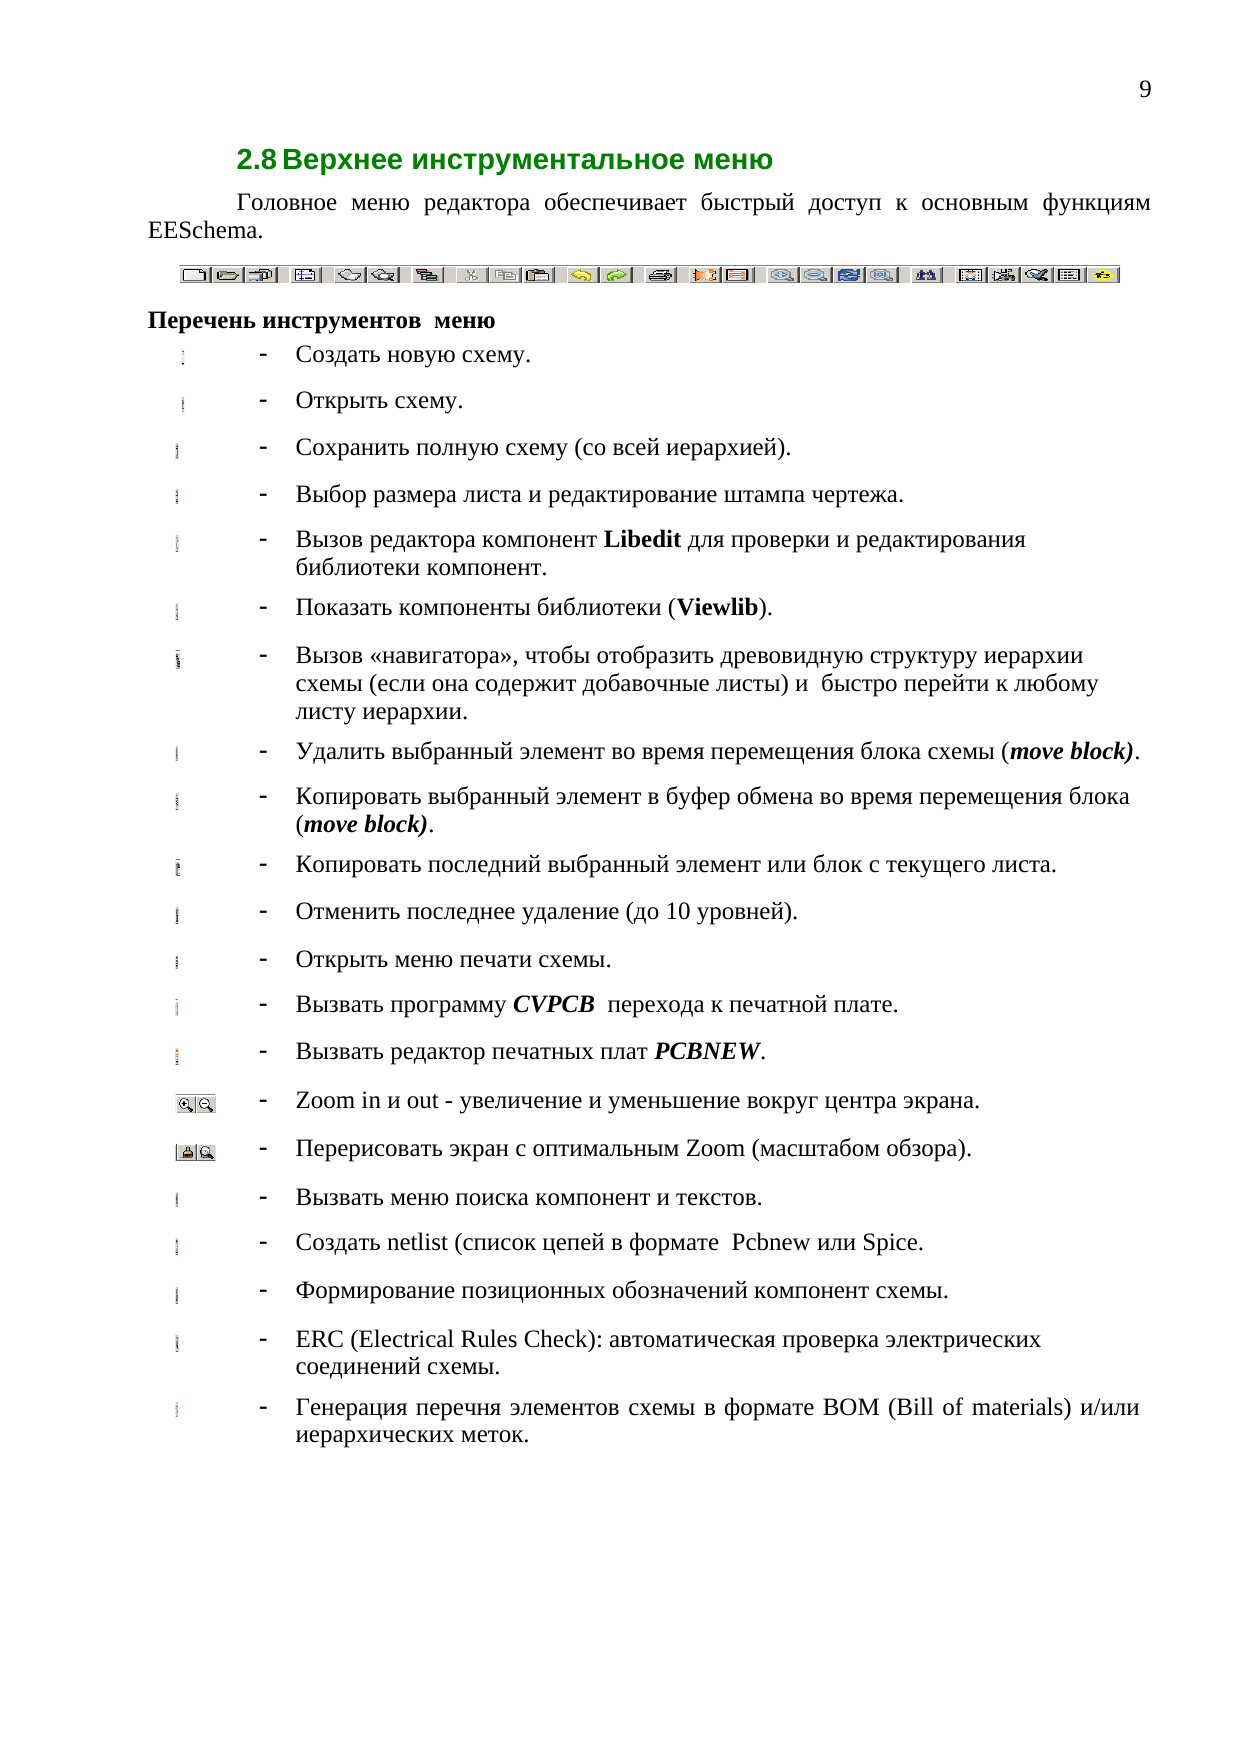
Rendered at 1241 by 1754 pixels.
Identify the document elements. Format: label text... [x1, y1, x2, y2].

table_cell [148, 731, 248, 776]
table_cell [148, 984, 248, 1031]
table_cell Открыть схему. [248, 380, 1152, 427]
picture [175, 1333, 179, 1352]
table_cell [148, 587, 248, 635]
table_cell [148, 427, 248, 473]
table_cell Вызвать программу CVPCB перехода к печатной плате. [248, 984, 1152, 1031]
picture [175, 442, 179, 459]
table_cell [148, 519, 248, 587]
table_cell Показать компоненты библиотеки (Viewlib). [248, 587, 1152, 635]
table_cell Генерация перечня элементов схемы в формате BOM (Bill of materials) и/или иерархических меток. [248, 1386, 1152, 1454]
table_header Создать новую схему. [248, 334, 1152, 380]
table_cell Удалить выбранный элемент во время перемещения блока схемы (move block). [248, 731, 1152, 776]
picture [175, 1094, 216, 1113]
table_cell [148, 474, 248, 519]
table_header [148, 334, 248, 380]
table_cell [148, 635, 248, 731]
table_cell [148, 776, 248, 844]
table_cell Zoom in и out - увеличение и уменьшение вокруг центра экрана. [248, 1080, 1152, 1128]
table_cell [148, 939, 248, 984]
picture [175, 650, 180, 669]
table_cell [148, 844, 248, 891]
picture [175, 534, 179, 552]
table_cell [148, 1319, 248, 1386]
table_cell Копировать выбранный элемент в буфер обмена во время перемещения блока (move block). [248, 776, 1152, 844]
text Головное меню редактора обеспечивает быстрый доступ к основным функциям EESchema. [148, 188, 1152, 244]
table_cell Создать netlist (список цепей в формате Pcbnew или Spice. [248, 1222, 1152, 1270]
picture [181, 395, 185, 412]
table_cell [148, 1386, 248, 1454]
table_cell [148, 891, 248, 939]
table_cell Выбор размера листа и редактирование штампа чертежа. [248, 474, 1152, 519]
picture [175, 906, 179, 924]
table_cell ERC (Electrical Rules Check): автоматическая проверка электрических соединений схемы. [248, 1319, 1152, 1386]
table_cell Вызвать редактор печатных плат PCBNEW. [248, 1031, 1152, 1079]
picture [175, 1046, 179, 1065]
table_cell Отменить последнее удаление (до 10 уровней). [248, 891, 1152, 939]
table_cell Открыть меню печати схемы. [248, 939, 1152, 984]
picture [175, 859, 180, 876]
table_cell Формирование позиционных обозначений компонент схемы. [248, 1270, 1152, 1318]
picture [181, 348, 185, 365]
table_cell [148, 1031, 248, 1079]
subtitle Верхнее инструментальное меню [236, 143, 1152, 176]
table_cell [148, 1176, 248, 1222]
table_cell [148, 1080, 248, 1128]
picture [175, 1143, 216, 1161]
table_cell Перерисовать экран с оптимальным Zoom (масштабом обзора). [248, 1128, 1152, 1176]
table_cell [148, 380, 248, 427]
picture [175, 791, 179, 810]
table_cell Копировать последний выбранный элемент или блок с текущего листа. [248, 844, 1152, 891]
table_cell Вызов редактора компонент Libedit для проверки и редактирования библиотеки компонент. [248, 519, 1152, 587]
table_cell [148, 1128, 248, 1176]
table_cell Сохранить полную схему (со всей иерархией). [248, 427, 1152, 473]
table_cell [148, 1270, 248, 1318]
text Перечень инструментов меню [148, 306, 1152, 333]
table_cell Вызов «навигатора», чтобы отобразить древовидную структуру иерархии схемы (если она содержит добавочные листы) и быстро перейти к любому листу иерархии. [248, 635, 1152, 731]
table_cell Вызвать меню поиска компонент и текстов. [248, 1176, 1152, 1222]
table_cell [148, 1222, 248, 1270]
